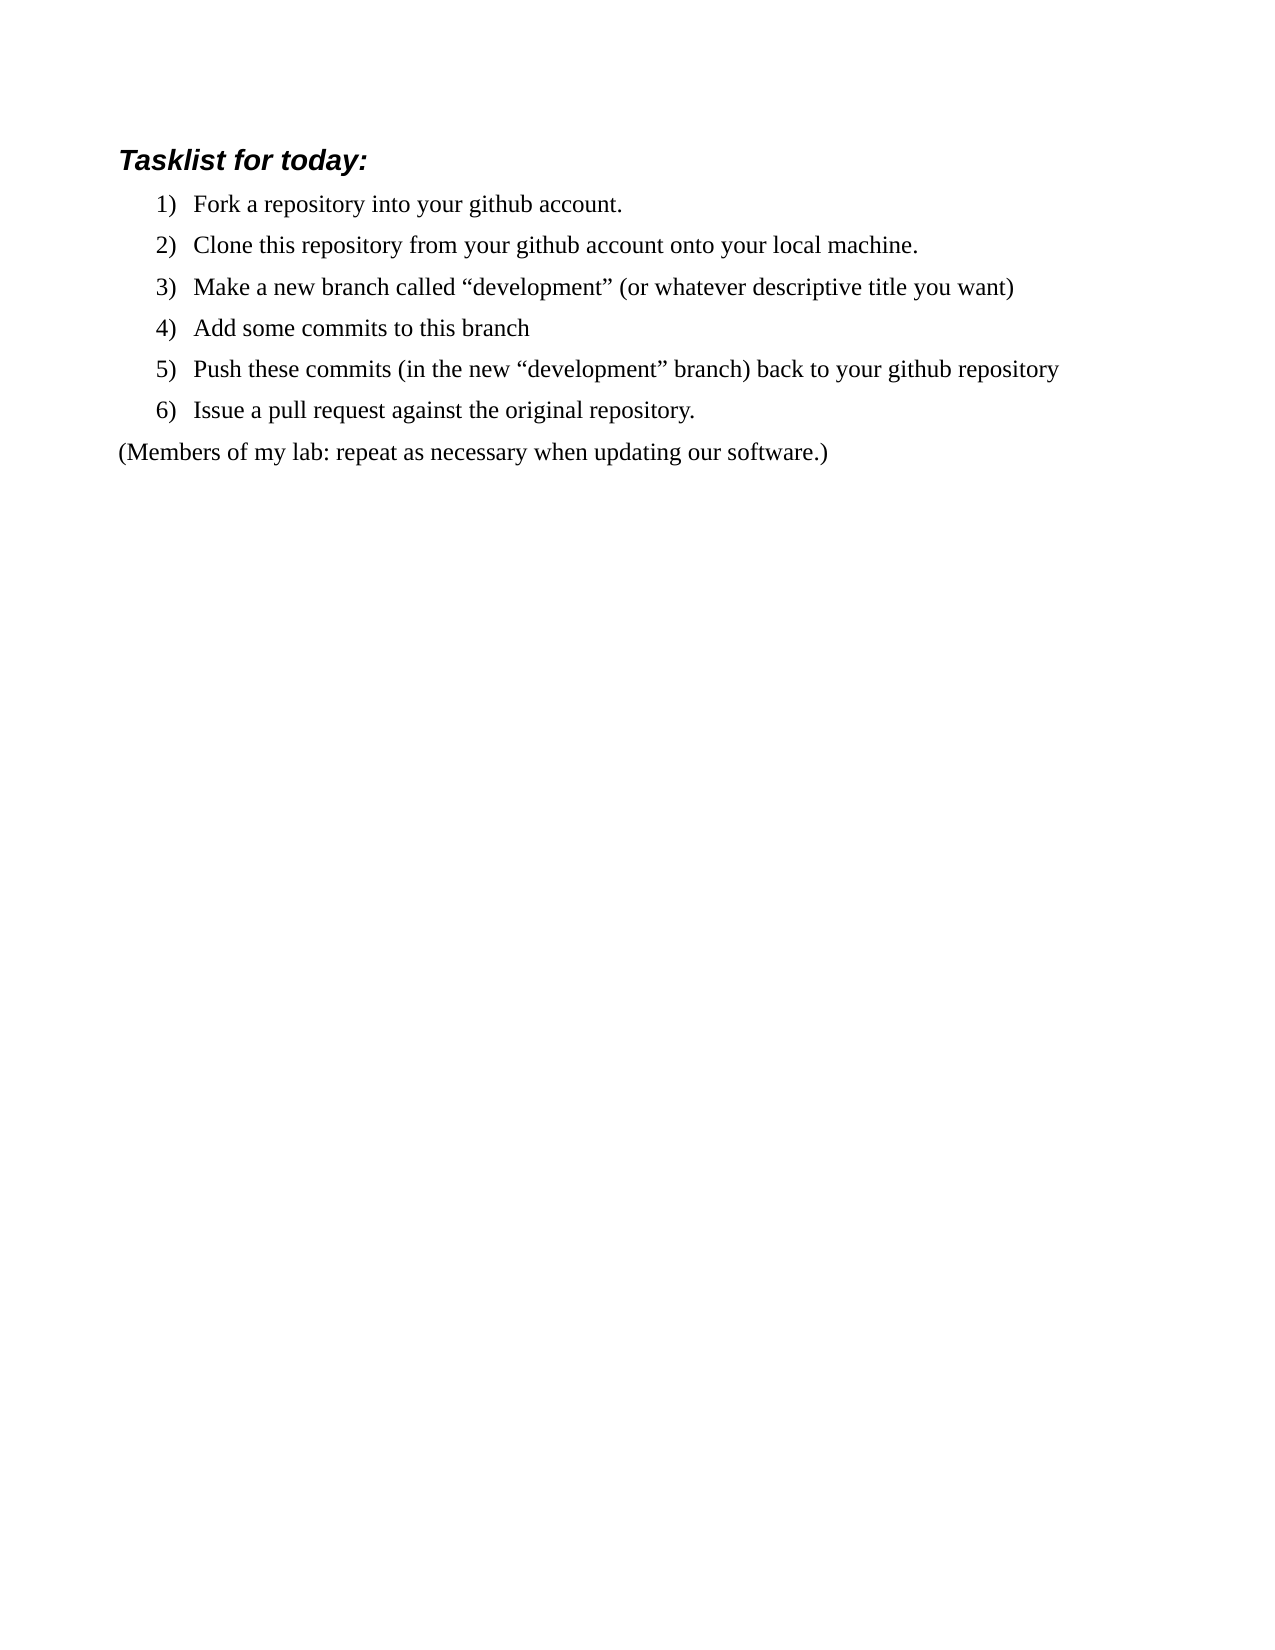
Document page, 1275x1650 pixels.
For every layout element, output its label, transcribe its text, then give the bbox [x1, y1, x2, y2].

subtitle Tasklist for today: [118, 143, 1157, 177]
list Push these commits (in the new “development” branch) back to your github repository [156, 354, 1157, 383]
list Make a new branch called “development” (or whatever descriptive title you want) [156, 272, 1157, 300]
list Add some commits to this branch [156, 313, 1157, 342]
list Clone this repository from your github account onto your local machine. [156, 230, 1157, 259]
text (Members of my lab: repeat as necessary when updating our software.) [118, 437, 1157, 465]
list Fork a repository into your github account. [156, 189, 1157, 218]
list Issue a pull request against the original repository. [156, 395, 1157, 424]
